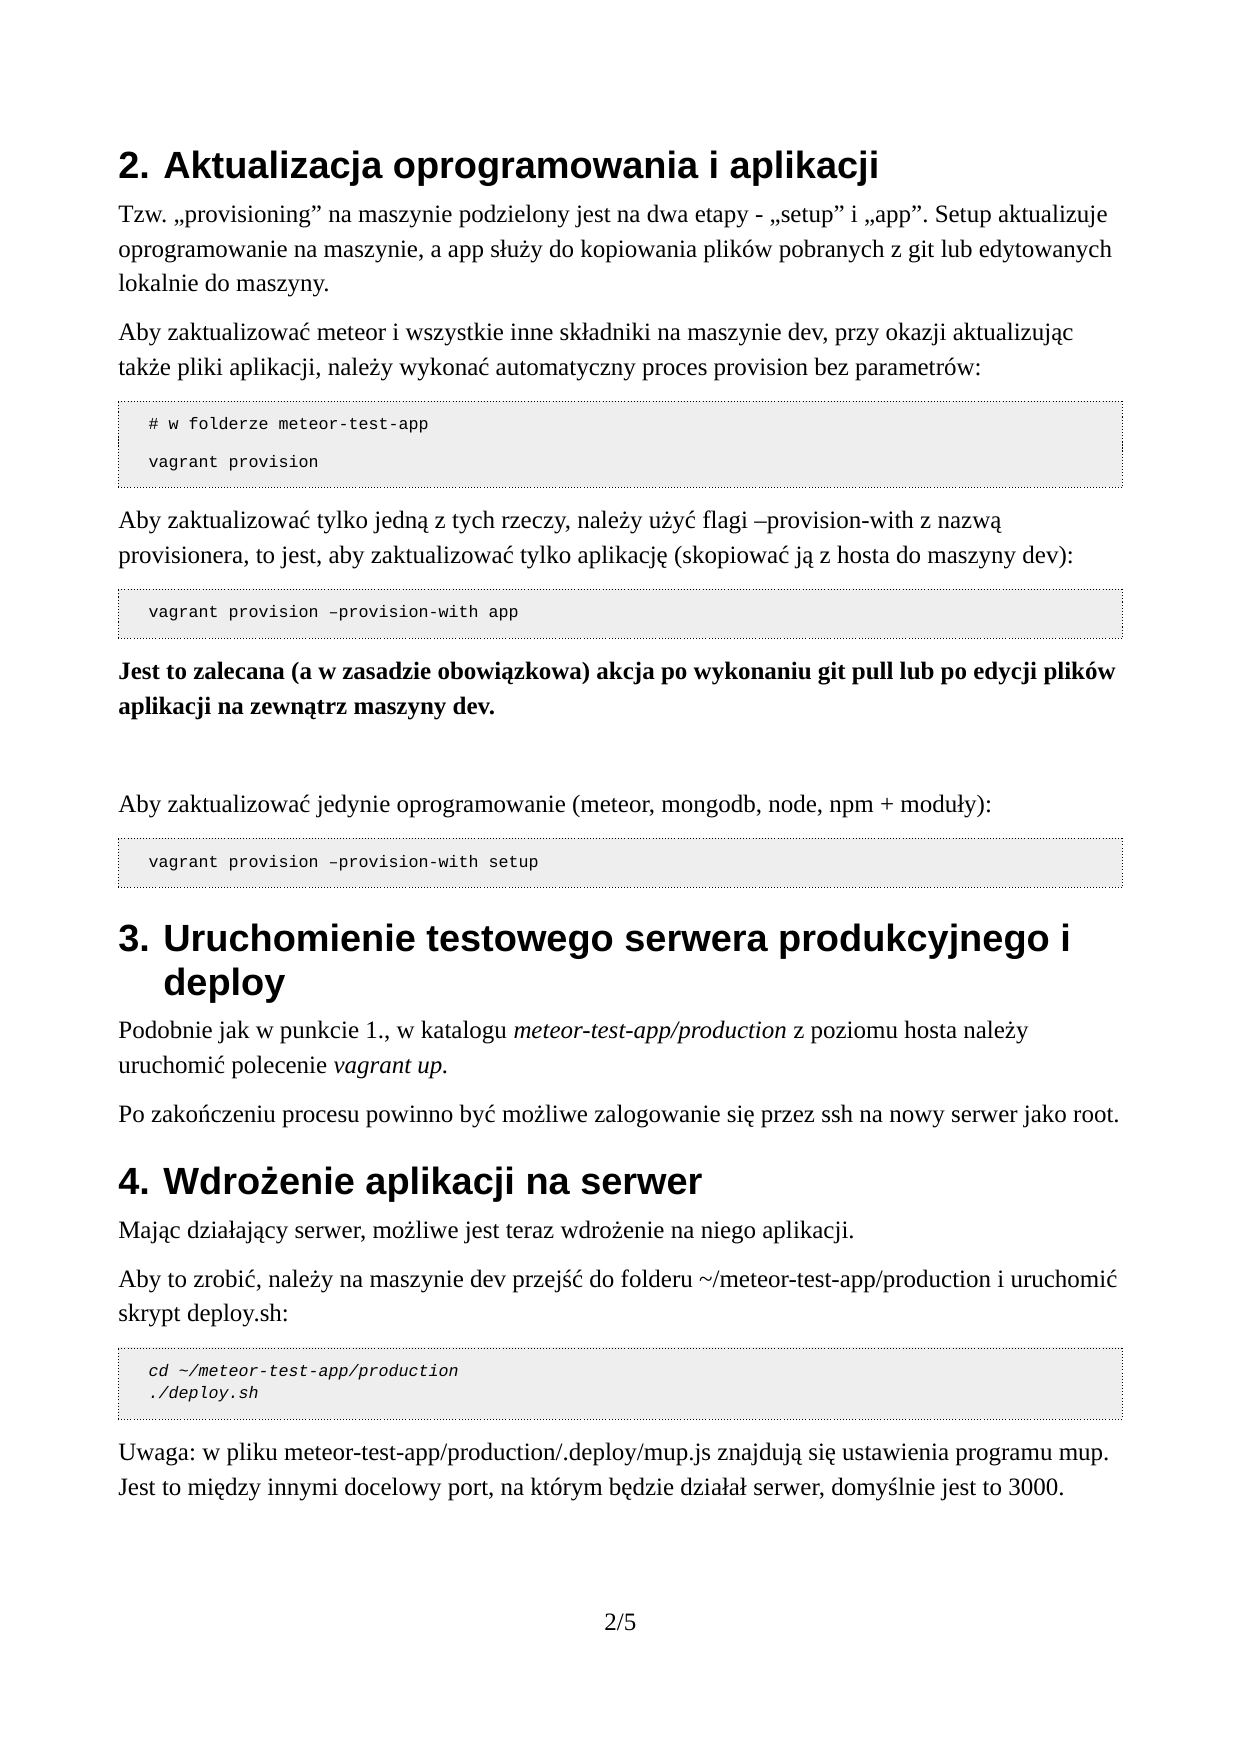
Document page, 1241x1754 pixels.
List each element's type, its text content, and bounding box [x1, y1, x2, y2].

text vagrant provision –provision-with app [118, 589, 1122, 638]
text cd ~/meteor-test-app/production ./deploy.sh [118, 1347, 1122, 1419]
text # w folderze meteor-test-app [118, 401, 1122, 435]
text Tzw. „provisioning” na maszynie podzielony jest na dwa etapy - „setup” i „app”. Setup aktualizuje oprogramowanie na maszynie, a app służy do kopiowania plików pobranych z git lub edytowanych lokalnie do maszyny. [118, 199, 1122, 297]
text Po zakończeniu procesu powinno być możliwe zalogowanie się przez ssh na nowy serwer jako root. [118, 1099, 1122, 1128]
text Mając działający serwer, możliwe jest teraz wdrożenie na niego aplikacji. [118, 1215, 1122, 1243]
text Aby zaktualizować meteor i wszystkie inne składniki na maszynie dev, przy okazji aktualizując także pliki aplikacji, należy wykonać automatyczny proces provision bez parametrów: [118, 317, 1122, 381]
text vagrant provision [118, 438, 1122, 487]
text Uwaga: w pliku meteor-test-app/production/.deploy/mup.js znajdują się ustawienia programu mup. Jest to między innymi docelowy port, na którym będzie działał serwer, domyślnie jest to 3000. [118, 1437, 1122, 1501]
text Aby to zrobić, należy na maszynie dev przejść do folderu ~/meteor-test-app/production i uruchomić skrypt deploy.sh: [118, 1264, 1122, 1327]
subtitle Uruchomienie testowego serwera produkcyjnego i deploy [118, 916, 1122, 1003]
text Aby zaktualizować tylko jedną z tych rzeczy, należy użyć flagi –provision-with z nazwą provisionera, to jest, aby zaktualizować tylko aplikację (skopiować ją z hosta do maszyny dev): [118, 505, 1122, 569]
subtitle Aktualizacja oprogramowania i aplikacji [118, 143, 1122, 187]
subtitle Wdrożenie aplikacji na serwer [118, 1159, 1122, 1202]
text Jest to zalecana (a w zasadzie obowiązkowa) akcja po wykonaniu git pull lub po edycji plików aplikacji na zewnątrz maszyny dev. [118, 656, 1122, 719]
text vagrant provision –provision-with setup [118, 838, 1122, 887]
text Podobnie jak w punkcie 1., w katalogu meteor-test-app/production z poziomu hosta należy uruchomić polecenie vagrant up. [118, 1016, 1122, 1079]
text Aby zaktualizować jedynie oprogramowanie (meteor, mongodb, node, npm + moduły): [118, 789, 1122, 818]
